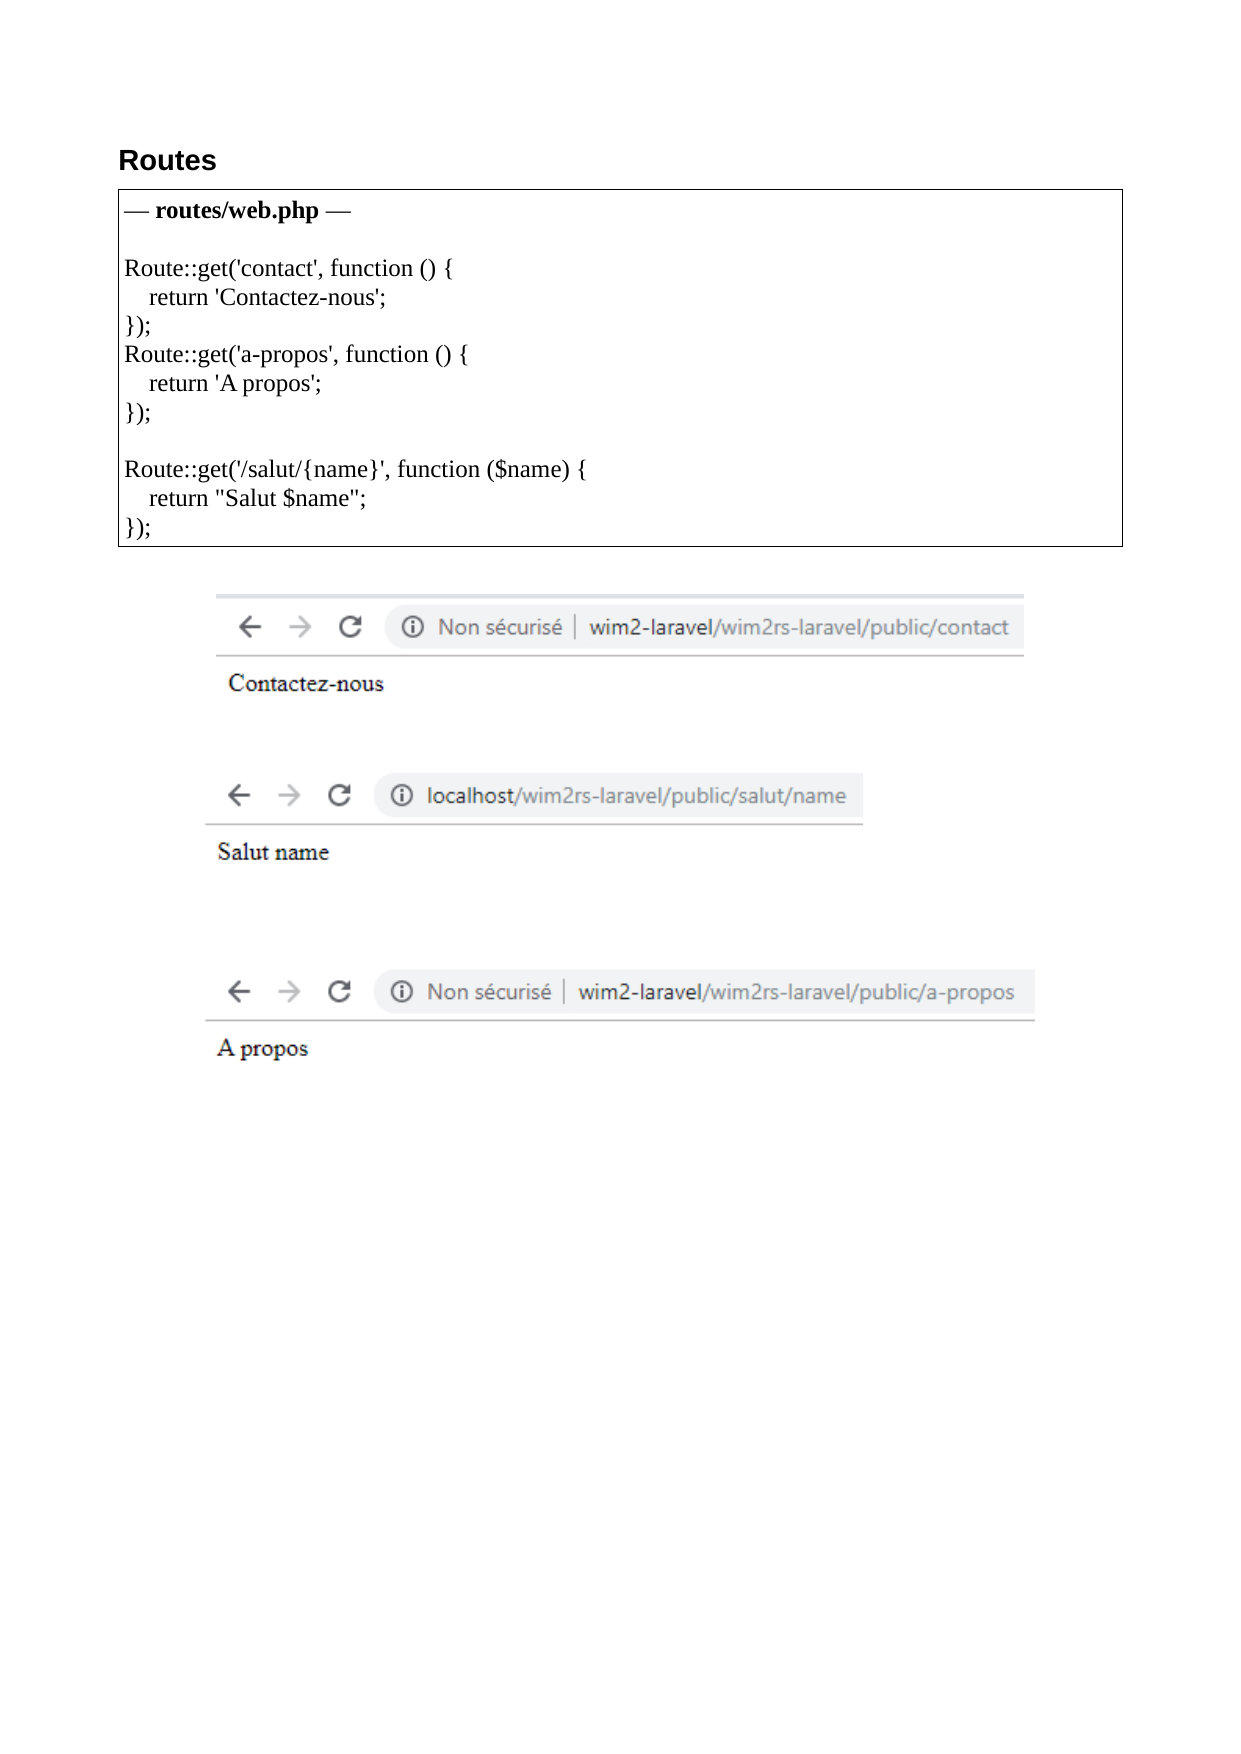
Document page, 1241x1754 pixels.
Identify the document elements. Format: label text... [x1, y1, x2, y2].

subtitle Routes [118, 143, 1122, 177]
table_header — routes/web.php — Route::get('contact', function () { return 'Contactez-nous'; }); Route::get('a-propos', function () { return 'A propos'; }); Route::get('/salut/{name}', function ($name) { return "Salut $name"; }); [119, 190, 1122, 546]
